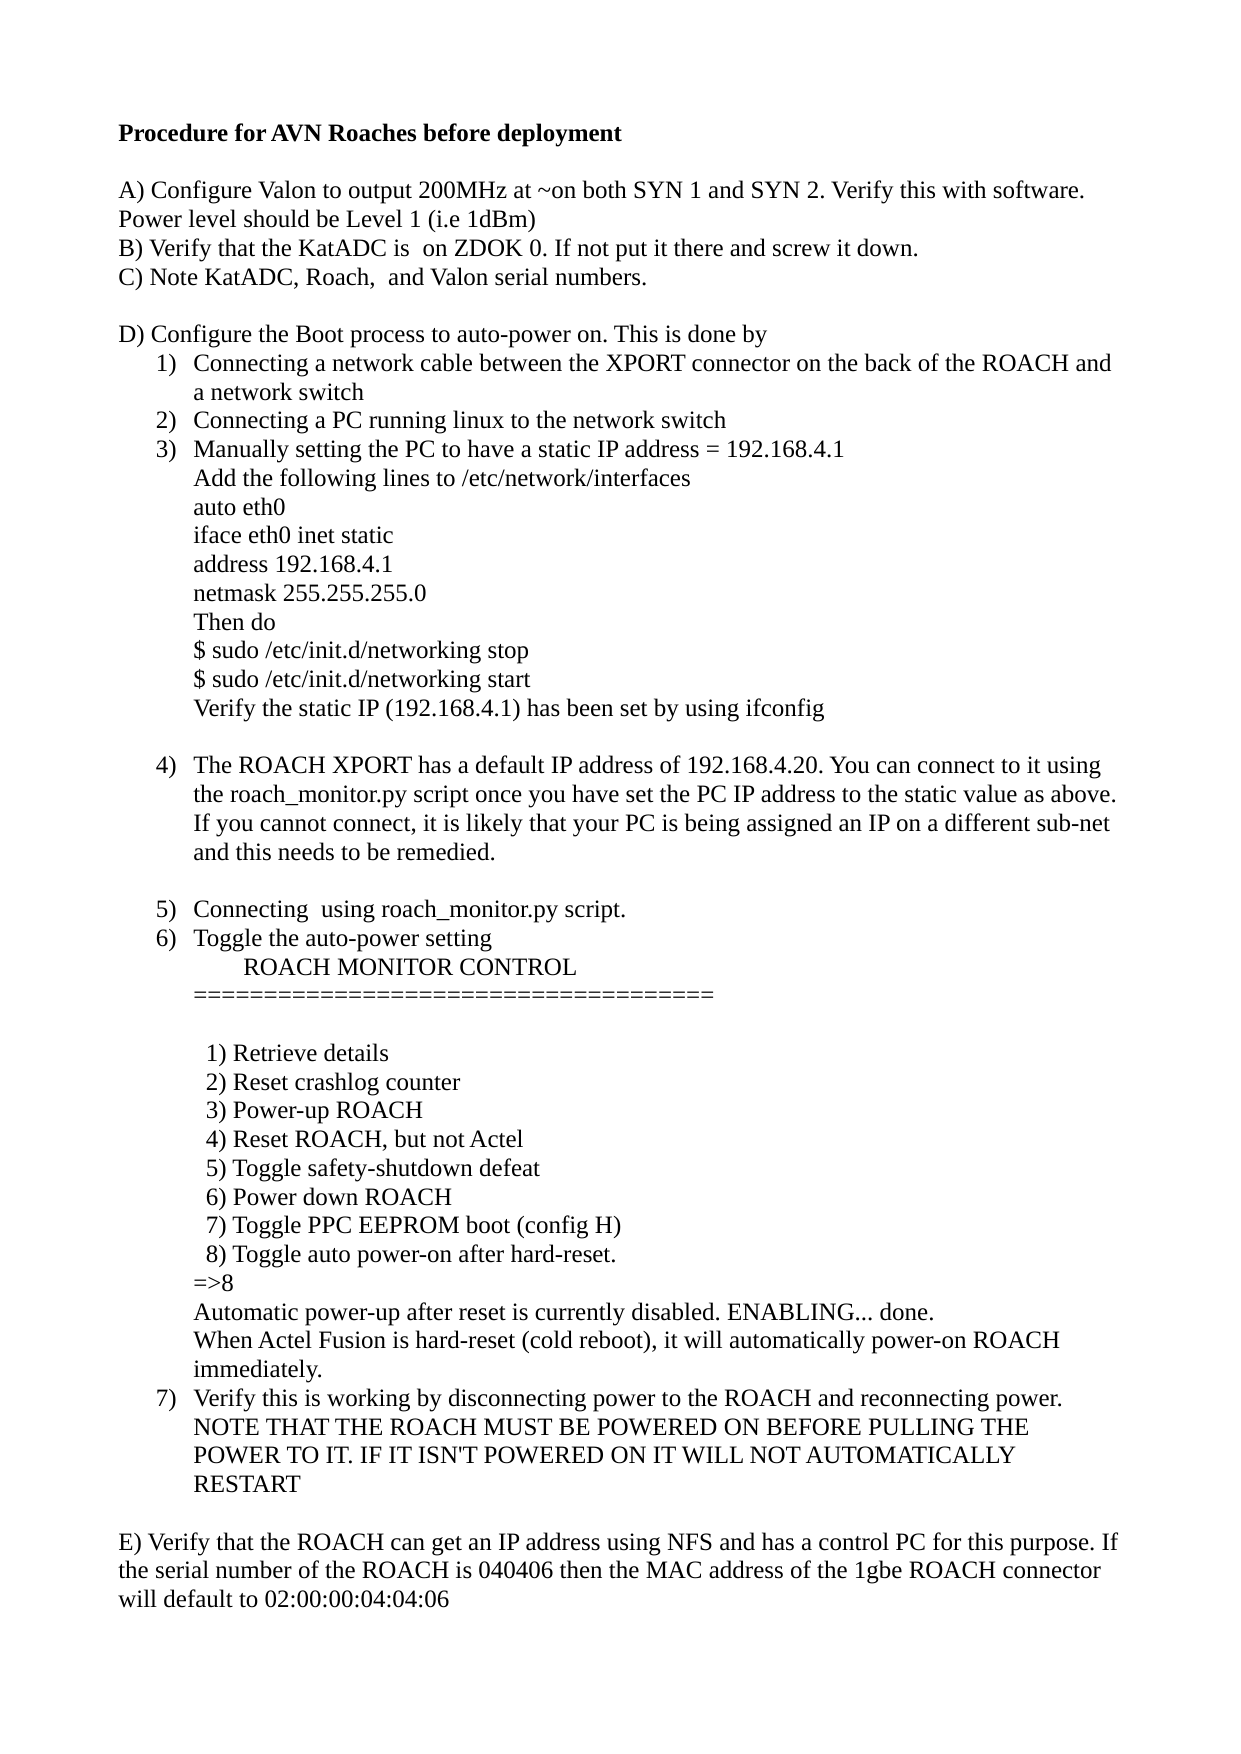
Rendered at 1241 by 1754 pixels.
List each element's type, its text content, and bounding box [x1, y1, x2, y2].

list $ sudo /etc/init.d/networking stop [156, 636, 1122, 664]
text A) Configure Valon to output 200MHz at ~on both SYN 1 and SYN 2. Verify this with software. Power level should be Level 1 (i.e 1dBm) [118, 176, 1122, 233]
text D) Configure the Boot process to auto-power on. This is done by [118, 319, 1122, 348]
list address 192.168.4.1 [156, 549, 1122, 578]
list 6) Power down ROACH [156, 1182, 1122, 1211]
text Procedure for AVN Roaches before deployment [118, 118, 1122, 147]
list Connecting a PC running linux to the network switch [156, 406, 1122, 434]
list ROACH MONITOR CONTROL [156, 952, 1122, 981]
list Manually setting the PC to have a static IP address = 192.168.4.1 [156, 434, 1122, 463]
text E) Verify that the ROACH can get an IP address using NFS and has a control PC for this purpose. If the serial number of the ROACH is 040406 then the MAC address of the 1gbe ROACH connector will default to 02:00:00:04:04:06 [118, 1527, 1122, 1613]
list 2) Reset crashlog counter [156, 1067, 1122, 1096]
list ===================================== [156, 981, 1122, 1009]
list 1) Retrieve details [156, 1038, 1122, 1067]
list Add the following lines to /etc/network/interfaces [156, 463, 1122, 492]
list =>8 [156, 1268, 1122, 1297]
list 8) Toggle auto power-on after hard-reset. [156, 1239, 1122, 1268]
list Toggle the auto-power setting [156, 923, 1122, 952]
list Verify the static IP (192.168.4.1) has been set by using ifconfig [156, 693, 1122, 722]
list $ sudo /etc/init.d/networking start [156, 664, 1122, 693]
list Connecting a network cable between the XPORT connector on the back of the ROACH and a network switch [156, 348, 1122, 406]
list 3) Power-up ROACH [156, 1096, 1122, 1124]
list Verify this is working by disconnecting power to the ROACH and reconnecting power. NOTE THAT THE ROACH MUST BE POWERED ON BEFORE PULLING THE POWER TO IT. IF IT ISN'T POWERED ON IT WILL NOT AUTOMATICALLY RESTART [156, 1383, 1122, 1498]
list 5) Toggle safety-shutdown defeat [156, 1153, 1122, 1182]
text B) Verify that the KatADC is on ZDOK 0. If not put it there and screw it down. [118, 233, 1122, 262]
list When Actel Fusion is hard-reset (cold reboot), it will automatically power-on ROACH immediately. [156, 1326, 1122, 1383]
list Automatic power-up after reset is currently disabled. ENABLING... done. [156, 1297, 1122, 1326]
list 7) Toggle PPC EEPROM boot (config H) [156, 1211, 1122, 1239]
list Connecting using roach_monitor.py script. [156, 894, 1122, 923]
list netmask 255.255.255.0 [156, 578, 1122, 607]
list 4) Reset ROACH, but not Actel [156, 1124, 1122, 1153]
list auto eth0 [156, 492, 1122, 521]
list iface eth0 inet static [156, 521, 1122, 549]
list The ROACH XPORT has a default IP address of 192.168.4.20. You can connect to it using the roach_monitor.py script once you have set the PC IP address to the static value as above. If you cannot connect, it is likely that your PC is being assigned an IP on a different sub-net and this needs to be remedied. [156, 751, 1122, 866]
text C) Note KatADC, Roach, and Valon serial numbers. [118, 262, 1122, 291]
list Then do [156, 607, 1122, 636]
